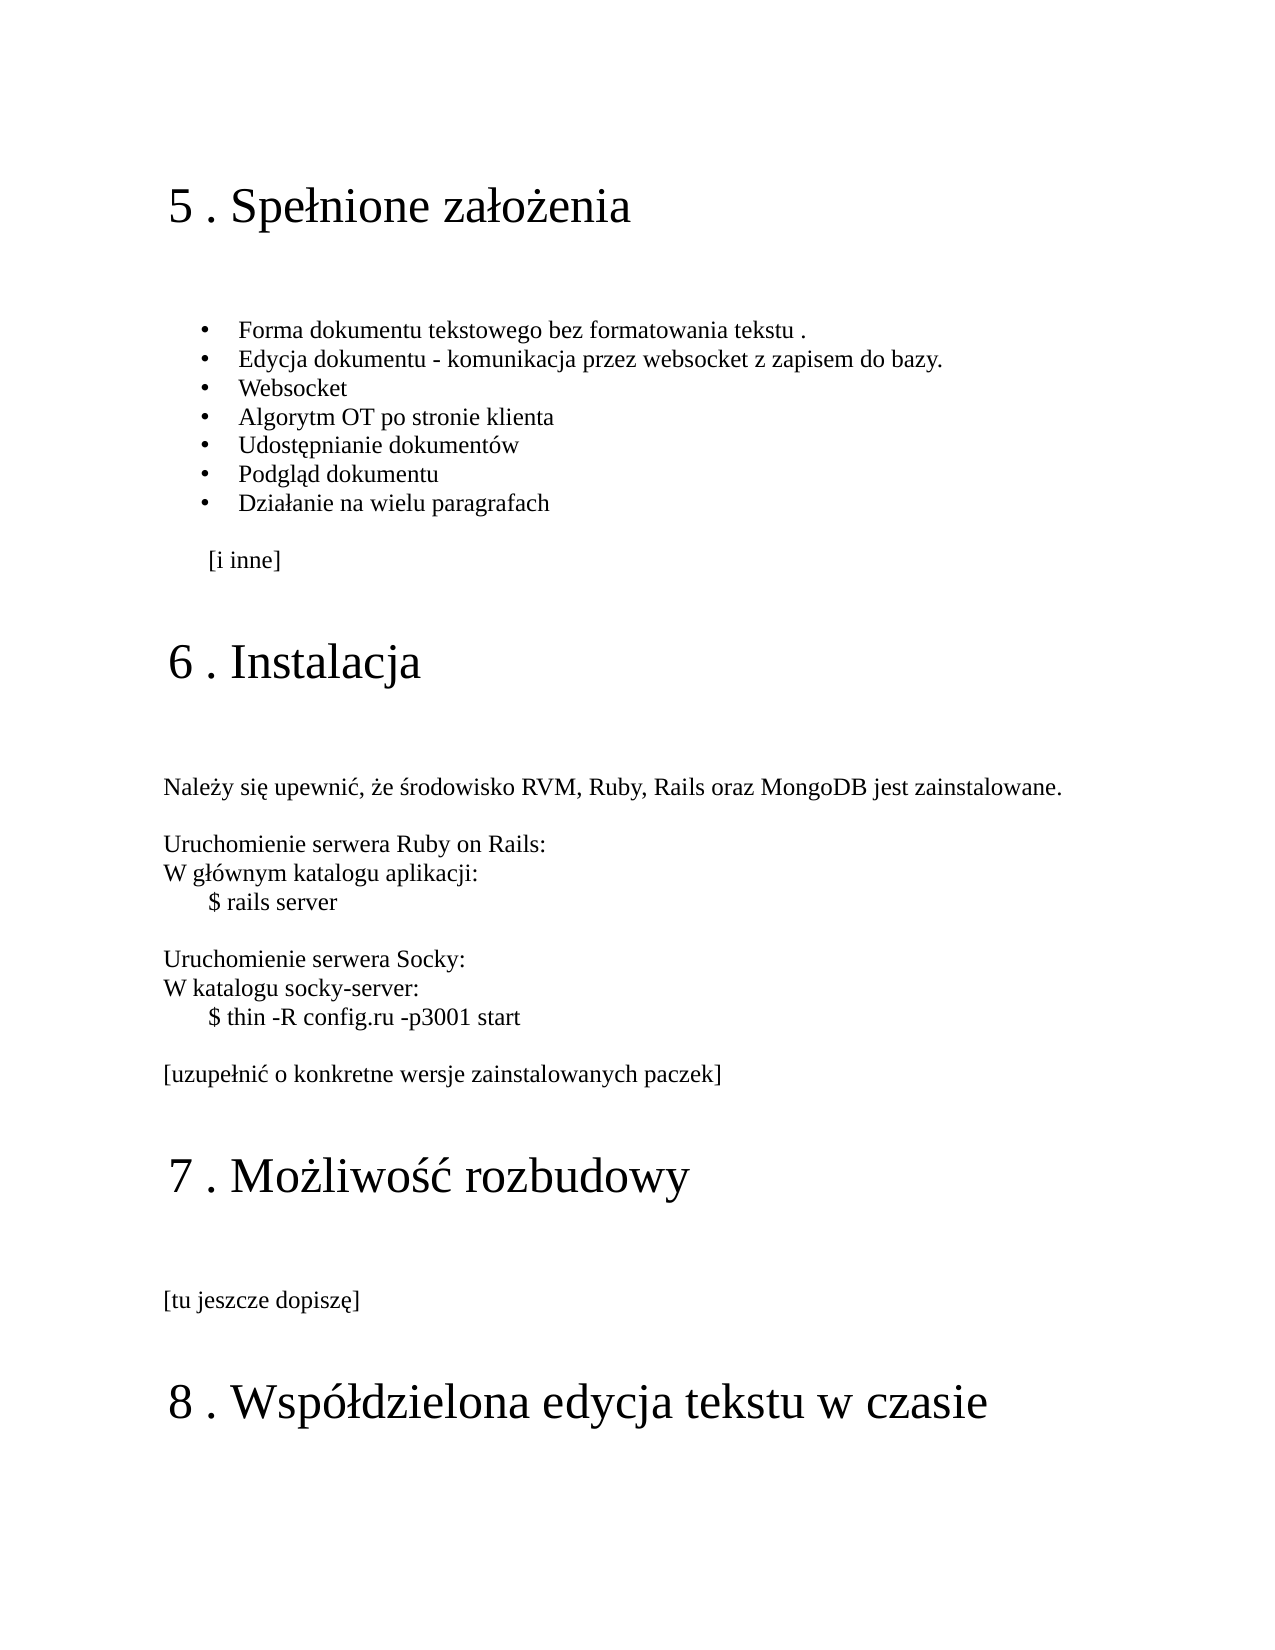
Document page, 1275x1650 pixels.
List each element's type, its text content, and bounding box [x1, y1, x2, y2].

text Uruchomienie serwera Socky: [163, 944, 1157, 973]
list Spełnione założenia [141, 176, 1157, 233]
list Websocket [201, 373, 1157, 402]
list Udostępnianie dokumentów [201, 431, 1157, 459]
text W katalogu socky-server: [163, 973, 1157, 1002]
list Możliwość rozbudowy [141, 1146, 1157, 1203]
text W głównym katalogu aplikacji: [163, 858, 1157, 887]
text $ thin -R config.ru -p3001 start [163, 1002, 1157, 1031]
list Instalacja [141, 632, 1157, 689]
text $ rails server [163, 887, 1157, 916]
list Forma dokumentu tekstowego bez formatowania tekstu . [201, 316, 1157, 344]
list Podgląd dokumentu [201, 459, 1157, 488]
text [uzupełnić o konkretne wersje zainstalowanych paczek] [163, 1059, 1157, 1088]
text [tu jeszcze dopiszę] [163, 1286, 1157, 1314]
text [i inne] [163, 546, 1157, 574]
list Algorytm OT po stronie klienta [201, 402, 1157, 431]
list Współdzielona edycja tekstu w czasie [141, 1372, 1157, 1429]
text Uruchomienie serwera Ruby on Rails: [163, 829, 1157, 858]
list Działanie na wielu paragrafach [201, 488, 1157, 517]
text Należy się upewnić, że środowisko RVM, Ruby, Rails oraz MongoDB jest zainstalowane. [163, 772, 1157, 801]
list Edycja dokumentu - komunikacja przez websocket z zapisem do bazy. [201, 344, 1157, 373]
